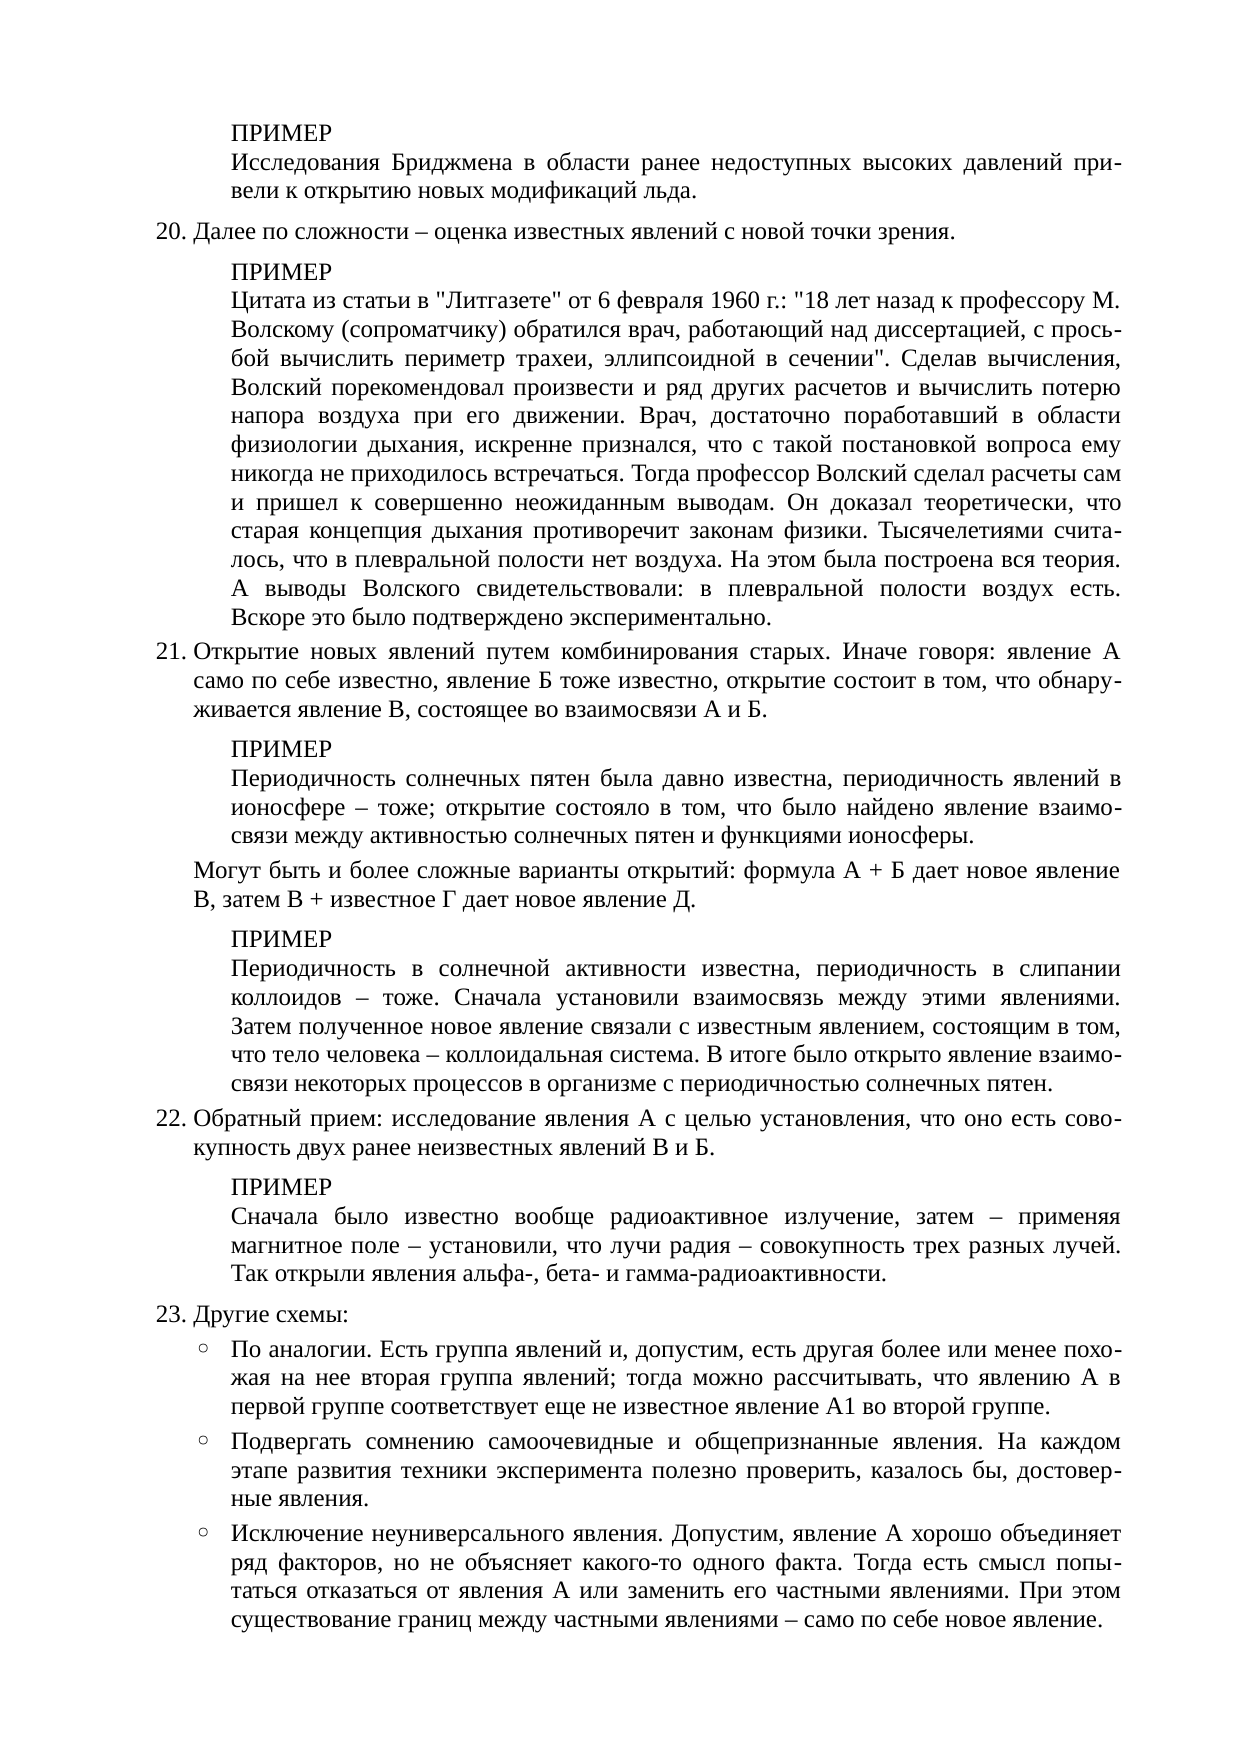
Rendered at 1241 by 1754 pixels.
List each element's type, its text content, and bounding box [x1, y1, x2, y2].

list Могут быть и более сложные варианты открытий: формула А + Б дает новое явление В, затем В + известное Г дает новое явление Д. [156, 855, 1122, 913]
list Исключение неуниверсального явления. Допустим, явление А хорошо объединяет ряд факторов, но не объясняет какого-то одного факта. Тогда есть смысл попы­таться отказаться от явления А или заменить его частными явлениями. При этом существование границ между частными явлениями – само по себе новое явление. [193, 1518, 1122, 1633]
list Открытие новых явлений путем комбинирования старых. Иначе говоря: явление А само по себе известно, явление Б тоже известно, открытие состоит в том, что обнару­живается явление В, состоящее во взаимосвязи А и Б. [156, 636, 1122, 723]
list Обратный прием: исследование явления А с целью установления, что оно есть сово­купность двух ранее неизвестных явлений В и Б. [156, 1103, 1122, 1161]
list ПРИМЕР Сначала было известно вообще радиоактивное излучение, затем – применяя магнитное поле – установили, что лучи радия – совокупность трех разных лучей. Так открыли явления альфа-, бета- и гамма-радиоактивности. [193, 1172, 1122, 1287]
list ПРИМЕР Исследования Бриджмена в области ранее недоступных высоких давлений при­вели к открытию новых модификаций льда. [193, 118, 1122, 204]
list По аналогии. Есть группа явлений и, допустим, есть другая более или менее похо­жая на нее вторая группа явлений; тогда можно рассчитывать, что явлению А в первой группе соответствует еще не известное явление А1 во второй группе. [193, 1334, 1122, 1420]
list ПРИМЕР Цитата из статьи в "Литгазете" от 6 февраля 1960 г.: "18 лет назад к профессору М. Волскому (сопроматчику) обратился врач, работающий над диссертацией, с прось­бой вычислить периметр трахеи, эллипсоидной в сечении". Сделав вычисления, Волский порекомендовал произвести и ряд других расчетов и вычислить потерю напора воздуха при его движении. Врач, достаточно поработавший в области физиологии дыхания, искренне признался, что с такой постановкой вопроса ему никогда не приходилось встречаться. Тогда профессор Волский сделал расчеты сам и пришел к совершенно неожиданным выводам. Он доказал теоретически, что старая концепция дыхания противоречит законам физики. Тысячелетиями счита­лось, что в плевральной полости нет воздуха. На этом была построена вся теория. А выводы Волского свидетельствовали: в плевральной полости воздух есть. Вскоре это было подтверждено экспериментально. [193, 257, 1122, 630]
list Другие схемы: [156, 1299, 1122, 1328]
list Далее по сложности – оценка известных явлений с новой точки зрения. [156, 216, 1122, 245]
list ПРИМЕР Периодичность солнечных пятен была давно известна, периодичность явлений в ионосфере – тоже; открытие состояло в том, что было найдено явление взаимо­связи между активностью солнечных пятен и функциями ионосферы. [193, 734, 1122, 849]
list ПРИМЕР Периодичность в солнечной активности известна, периодичность в слипании коллоидов – тоже. Сначала установили взаимосвязь между этими явлениями. Затем полученное новое явление связали с известным явлением, состоящим в том, что тело человека – коллоидальная система. В итоге было открыто явление взаимо­связи некоторых процессов в организме с периодичностью солнечных пятен. [193, 924, 1122, 1097]
list Подвергать сомнению самоочевидные и общепризнанные явления. На каждом этапе развития техники эксперимента полезно проверить, казалось бы, достовер­ные явления. [193, 1426, 1122, 1512]
